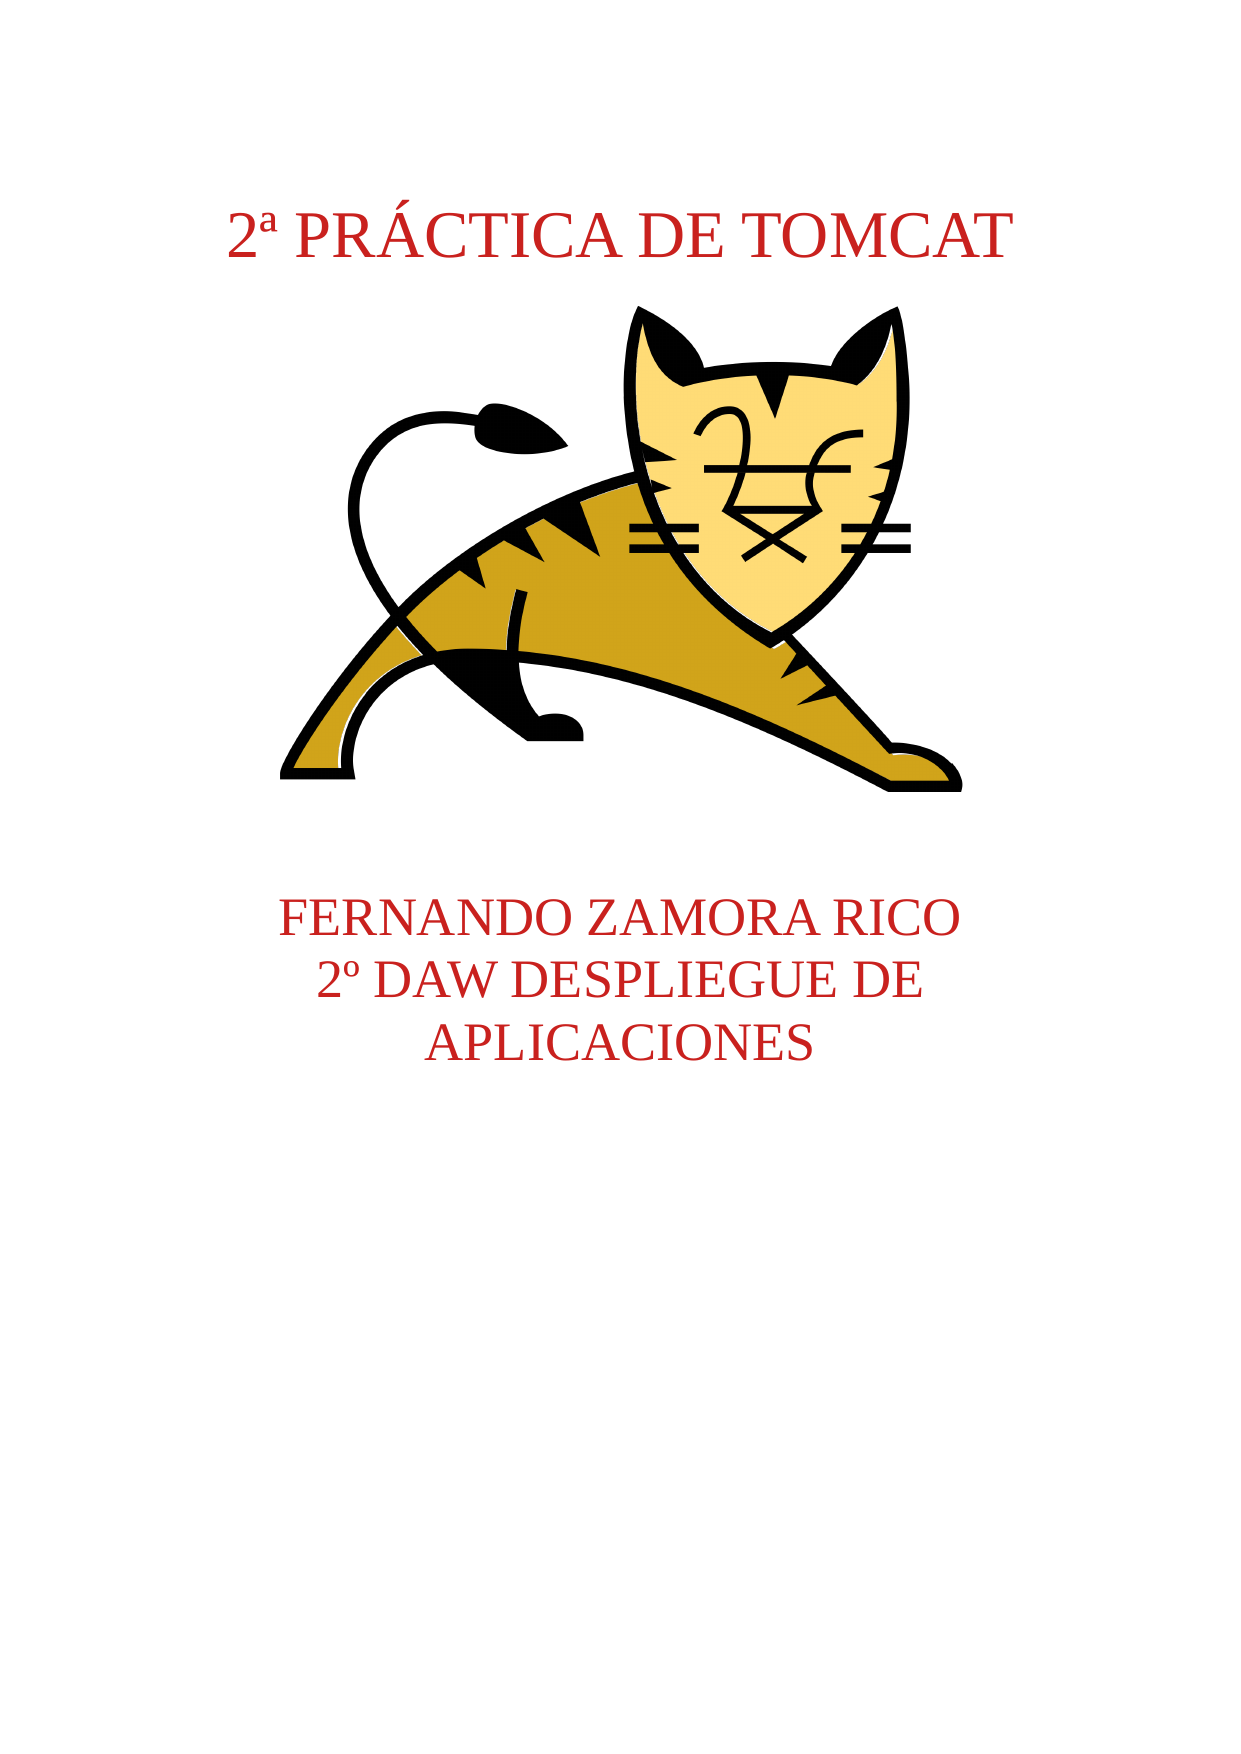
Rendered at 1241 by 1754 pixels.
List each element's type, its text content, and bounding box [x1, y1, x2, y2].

text 2ª PRÁCTICA DE TOMCAT [118, 195, 1122, 271]
text FERNANDO ZAMORA RICO [118, 885, 1122, 947]
picture [276, 305, 965, 792]
text 2º DAW DESPLIEGUE DE APLICACIONES [118, 947, 1122, 1072]
